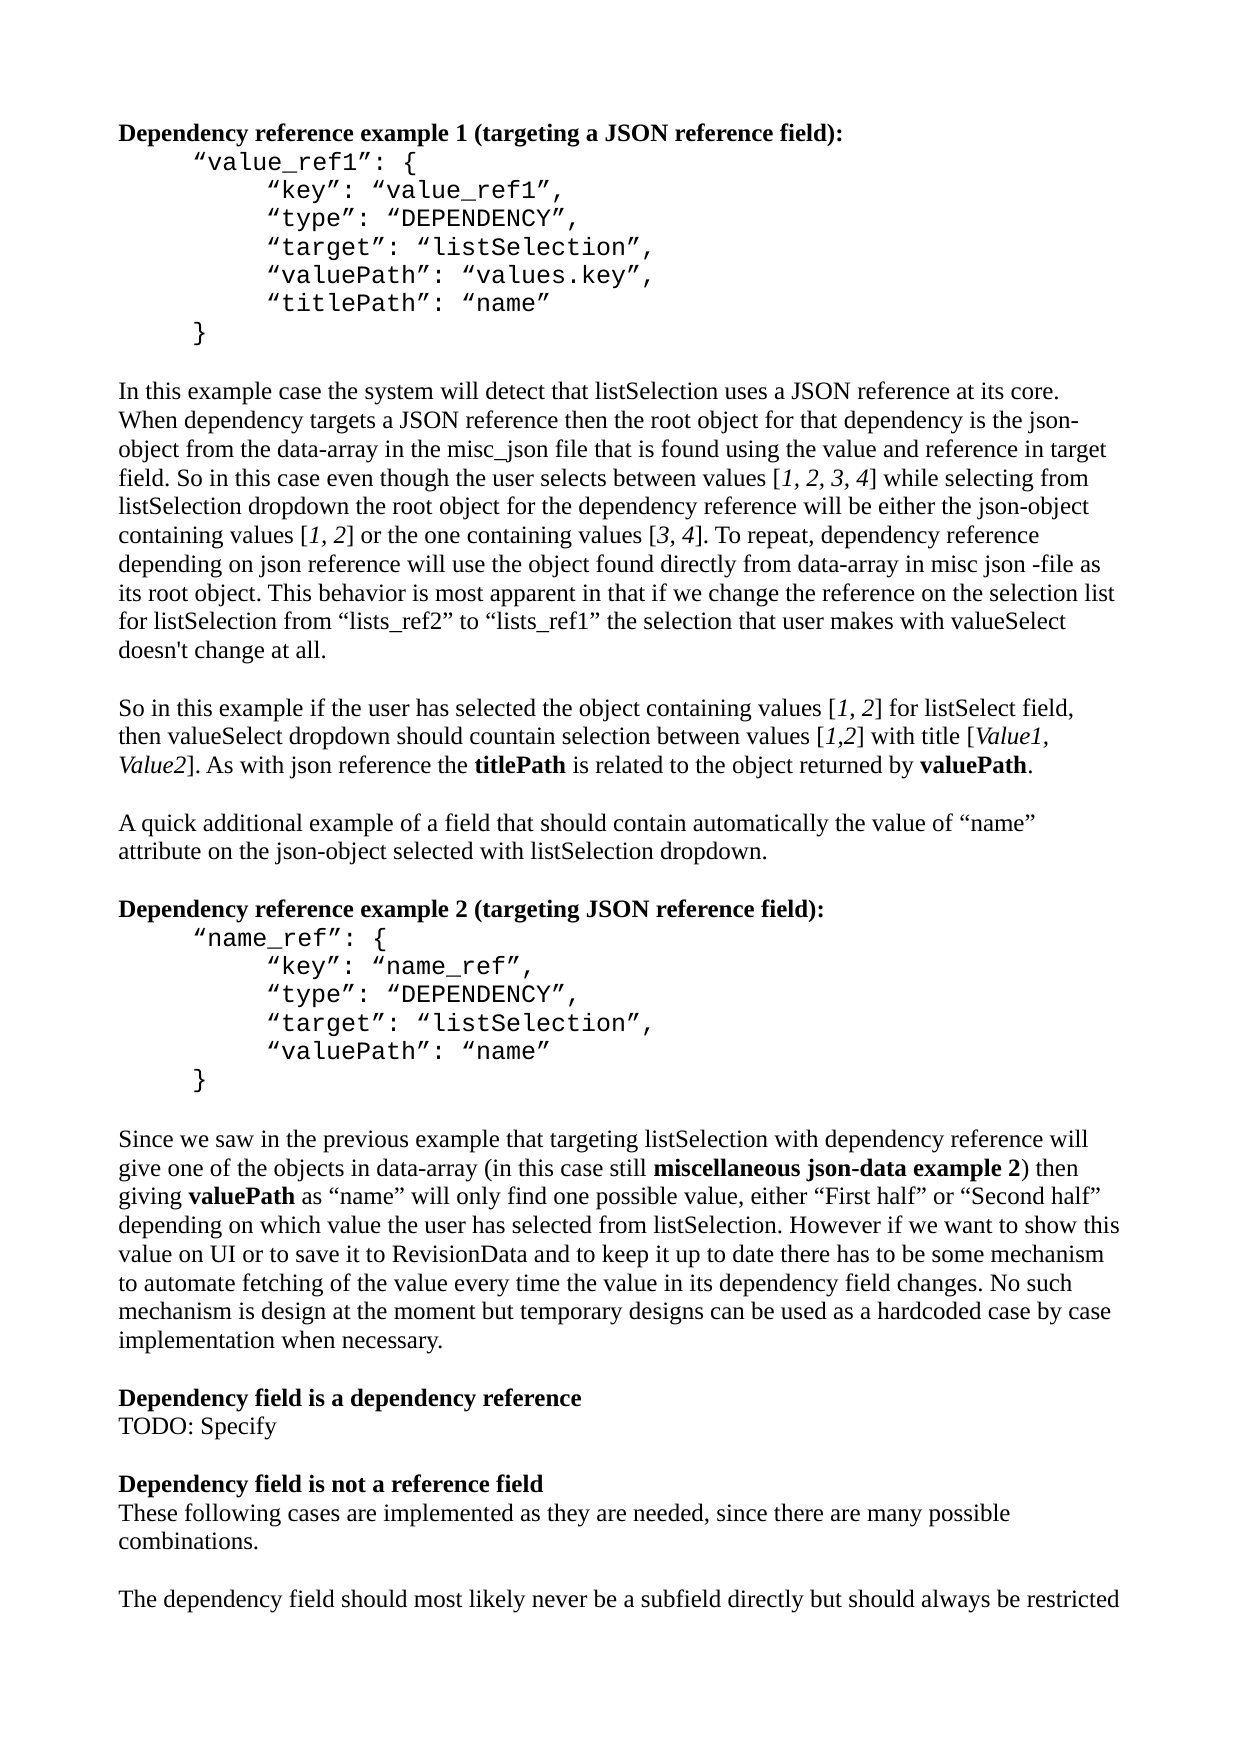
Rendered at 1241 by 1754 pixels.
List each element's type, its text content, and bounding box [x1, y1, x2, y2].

text Dependency reference example 1 (targeting a JSON reference field): [118, 118, 1122, 147]
text “value_ref1”: { [118, 147, 1122, 178]
text A quick additional example of a field that should contain automatically the value of “name” attribute on the json-object selected with listSelection dropdown. [118, 808, 1122, 865]
text “target”: “listSelection”, [118, 234, 1122, 263]
text These following cases are implemented as they are needed, since there are many possible combinations. [118, 1498, 1122, 1555]
text } [118, 319, 1122, 348]
text “name_ref”: { [118, 923, 1122, 953]
text “valuePath”: “values.key”, [118, 263, 1122, 291]
text “key”: “name_ref”, [118, 953, 1122, 982]
text So in this example if the user has selected the object containing values [1, 2] for listSelect field, then valueSelect dropdown should countain selection between values [1,2] with title [Value1, Value2]. As with json reference the titlePath is related to the object returned by valuePath. [118, 693, 1122, 779]
text Dependency field is not a reference field [118, 1469, 1122, 1498]
text “type”: “DEPENDENCY”, [118, 206, 1122, 234]
text “target”: “listSelection”, [118, 1010, 1122, 1038]
text “titlePath”: “name” [118, 291, 1122, 319]
text “type”: “DEPENDENCY”, [118, 982, 1122, 1010]
text The dependency field should most likely never be a subfield directly but should always be restricted [118, 1584, 1122, 1613]
text } [118, 1067, 1122, 1095]
text Dependency reference example 2 (targeting JSON reference field): [118, 894, 1122, 923]
text “key”: “value_ref1”, [118, 178, 1122, 206]
text “valuePath”: “name” [118, 1038, 1122, 1067]
text Since we saw in the previous example that targeting listSelection with dependency reference will give one of the objects in data-array (in this case still miscellaneous json-data example 2) then giving valuePath as “name” will only find one possible value, either “First half” or “Second half” depending on which value the user has selected from listSelection. However if we want to show this value on UI or to save it to RevisionData and to keep it up to date there has to be some mechanism to automate fetching of the value every time the value in its dependency field changes. No such mechanism is design at the moment but temporary designs can be used as a hardcoded case by case implementation when necessary. [118, 1124, 1122, 1354]
text Dependency field is a dependency reference [118, 1383, 1122, 1411]
text In this example case the system will detect that listSelection uses a JSON reference at its core. When dependency targets a JSON reference then the root object for that dependency is the json-object from the data-array in the misc_json file that is found using the value and reference in target field. So in this case even though the user selects between values [1, 2, 3, 4] while selecting from listSelection dropdown the root object for the dependency reference will be either the json-object containing values [1, 2] or the one containing values [3, 4]. To repeat, dependency reference depending on json reference will use the object found directly from data-array in misc json -file as its root object. This behavior is most apparent in that if we change the reference on the selection list for listSelection from “lists_ref2” to “lists_ref1” the selection that user makes with valueSelect doesn't change at all. [118, 376, 1122, 664]
text TODO: Specify [118, 1411, 1122, 1440]
